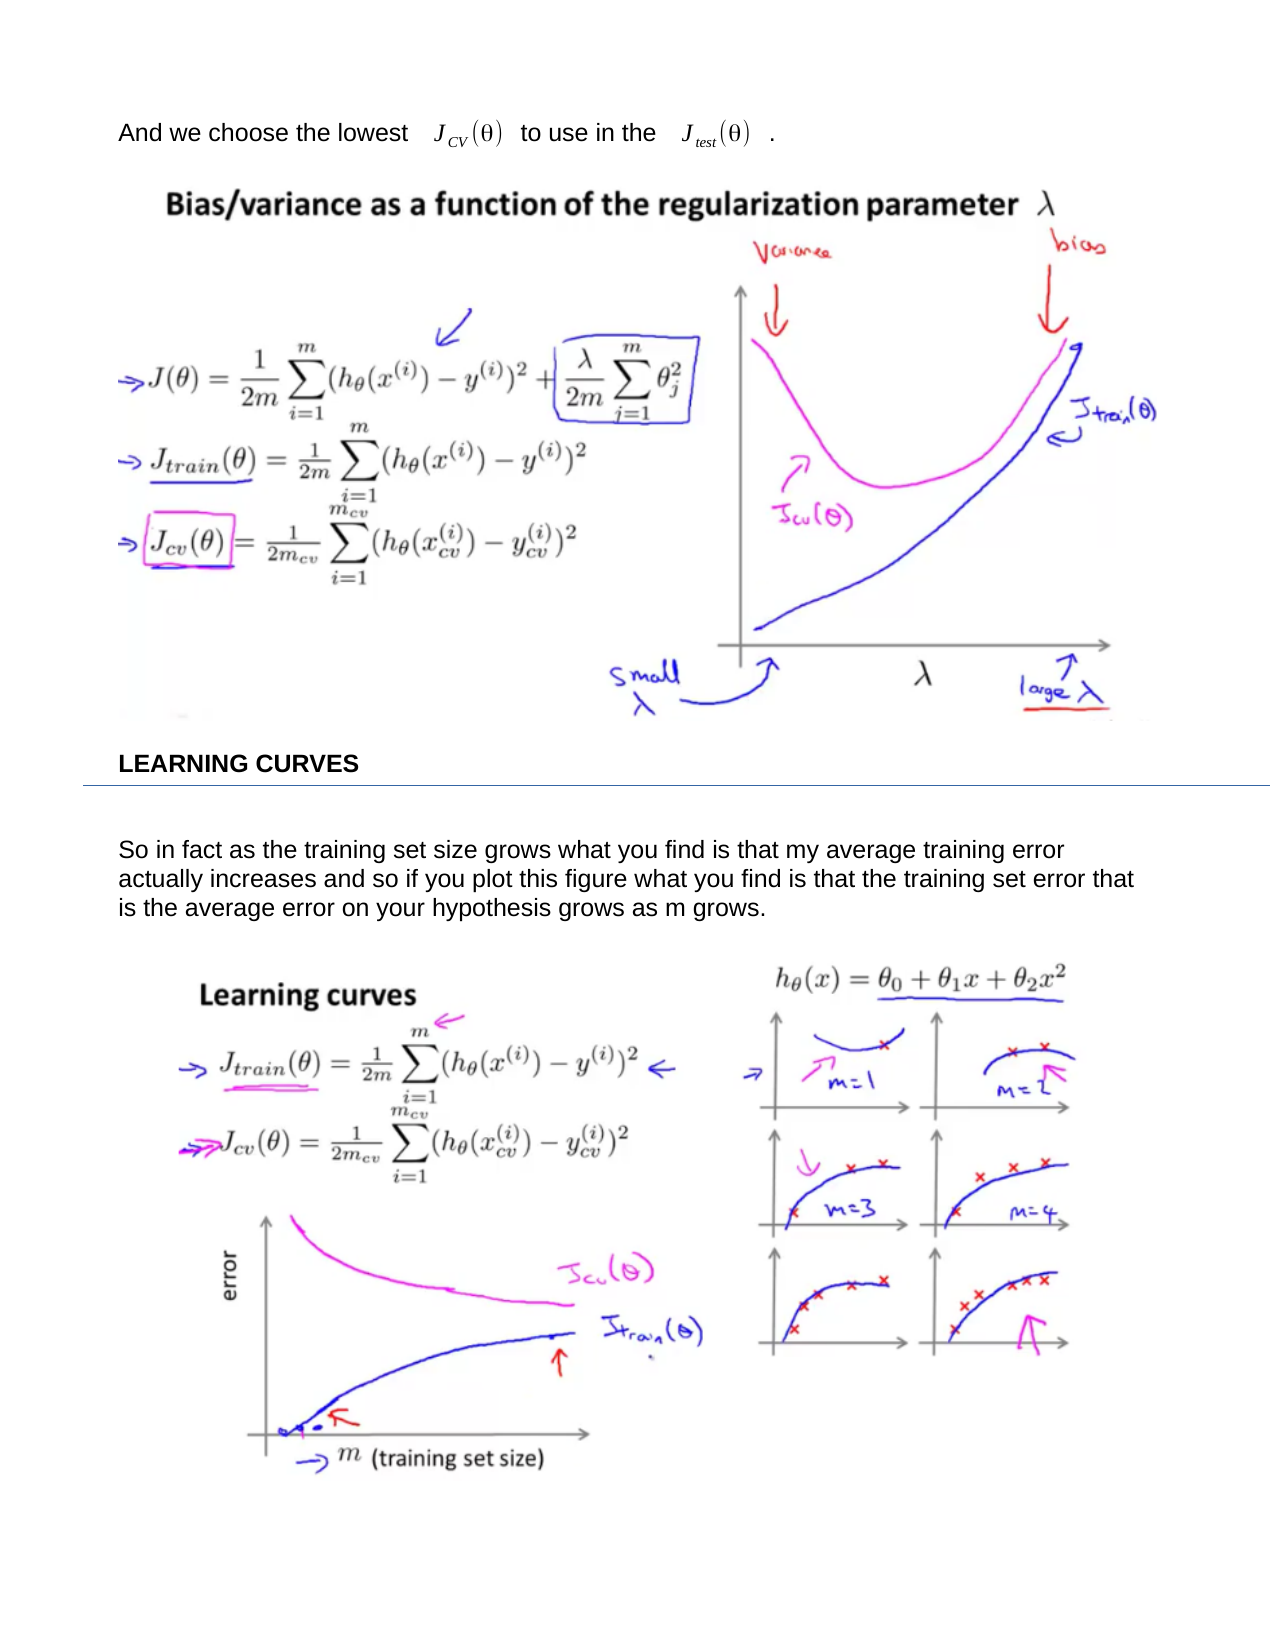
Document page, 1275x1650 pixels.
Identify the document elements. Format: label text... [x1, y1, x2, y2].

picture [118, 179, 1157, 721]
text LEARNING CURVES [118, 749, 1157, 778]
picture [178, 950, 1097, 1481]
text And we choose the lowest to use in the . [118, 118, 1157, 151]
text So in fact as the training set size grows what you find is that my average training error actually increases and so if you plot this figure what you find is that the training set error that is the average error on your hypothesis grows as m grows. [118, 835, 1157, 922]
